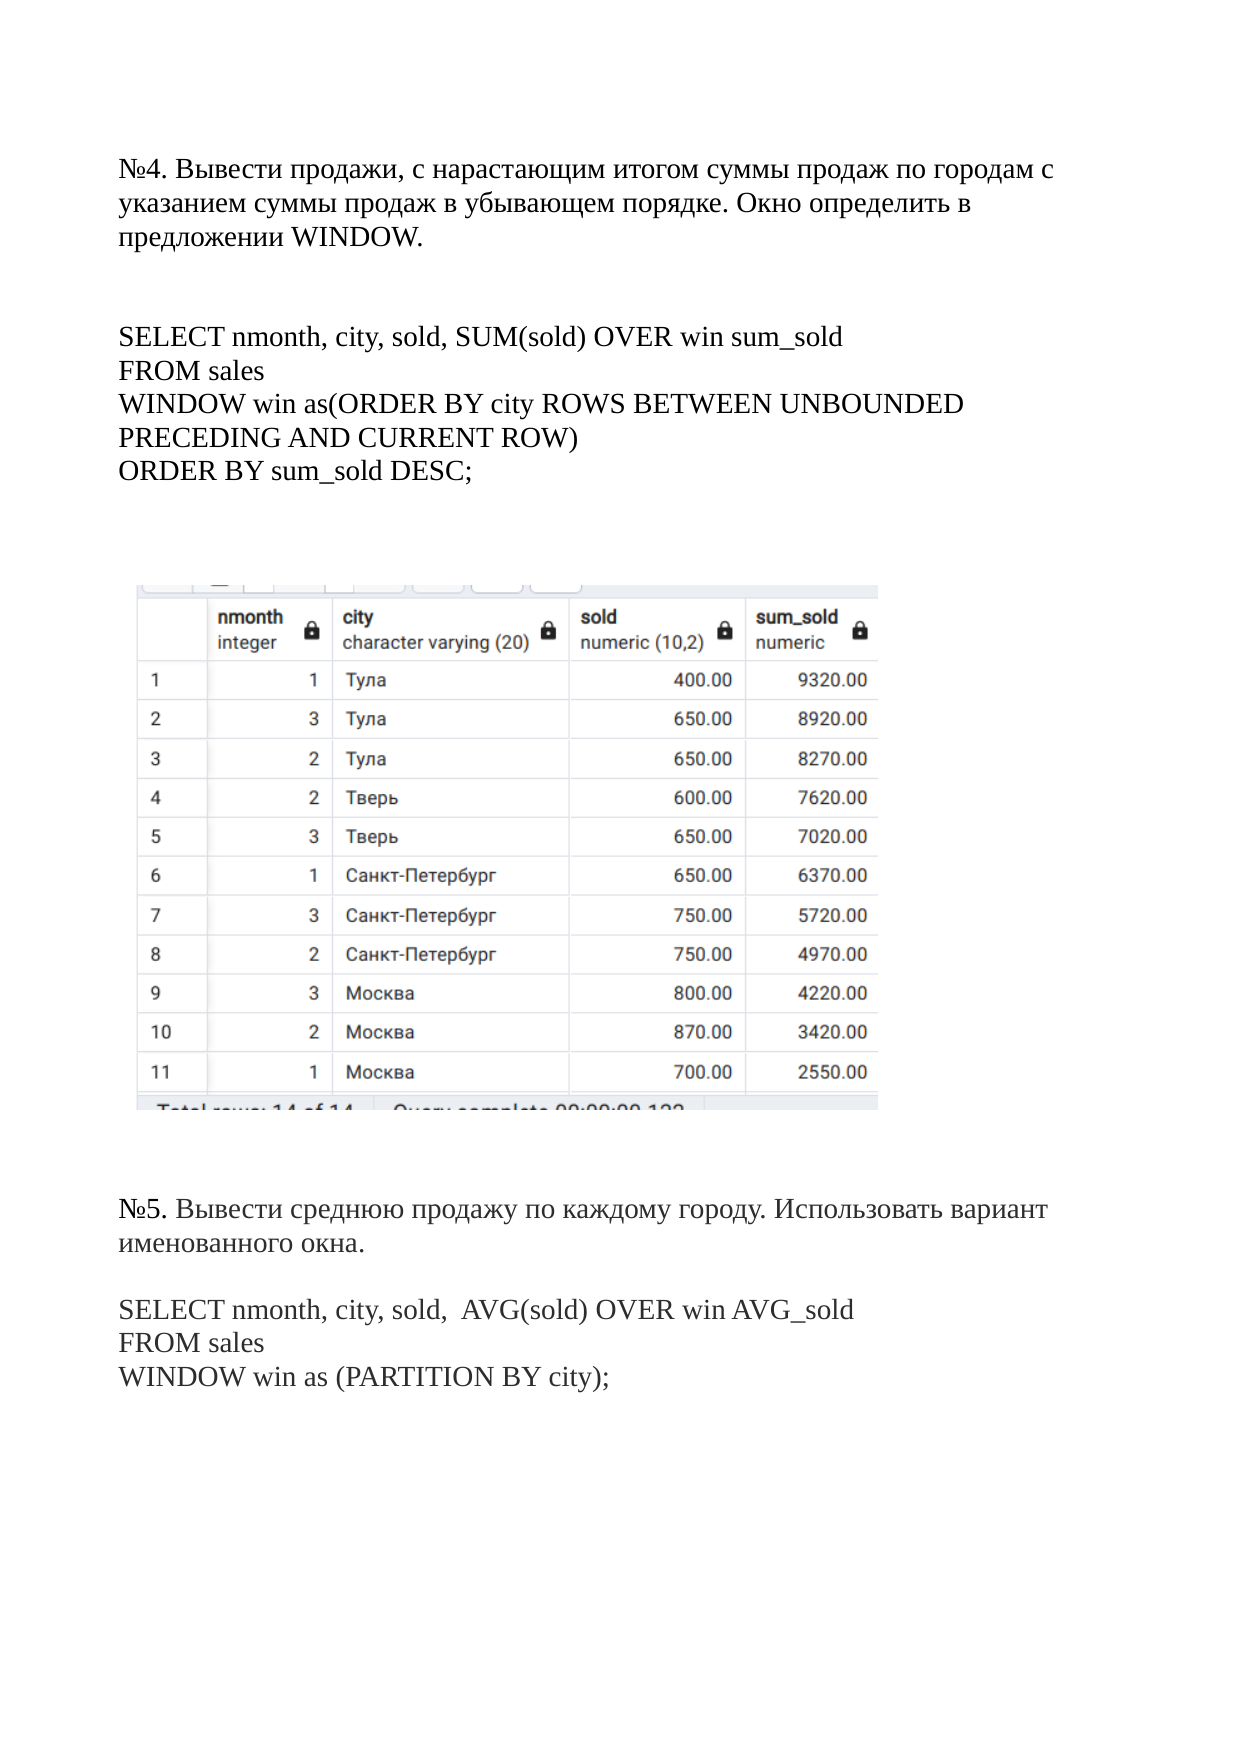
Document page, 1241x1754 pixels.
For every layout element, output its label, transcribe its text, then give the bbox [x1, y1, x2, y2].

text FROM sales [118, 1326, 1122, 1359]
text FROM sales [118, 353, 1122, 386]
text SELECT nmonth, city, sold, SUM(sold) OVER win sum_sold [118, 319, 1122, 353]
text WINDOW win as (PARTITION BY city); [118, 1359, 1122, 1393]
picture [128, 585, 879, 1110]
text ORDER BY sum_sold DESC; [118, 453, 1122, 487]
text WINDOW win as(ORDER BY city ROWS BETWEEN UNBOUNDED PRECEDING AND CURRENT ROW) [118, 386, 1122, 453]
text SELECT nmonth, city, sold, AVG(sold) OVER win AVG_sold [118, 1292, 1122, 1326]
text №4. Вывести продажи, с нарастающим итогом суммы продаж по городам с указанием суммы продаж в убывающем порядке. Окно определить в предложении WINDOW. [118, 152, 1122, 252]
text №5. Вывести среднюю продажу по каждому городу. Использовать вариант именованного окна. [118, 1191, 1122, 1258]
